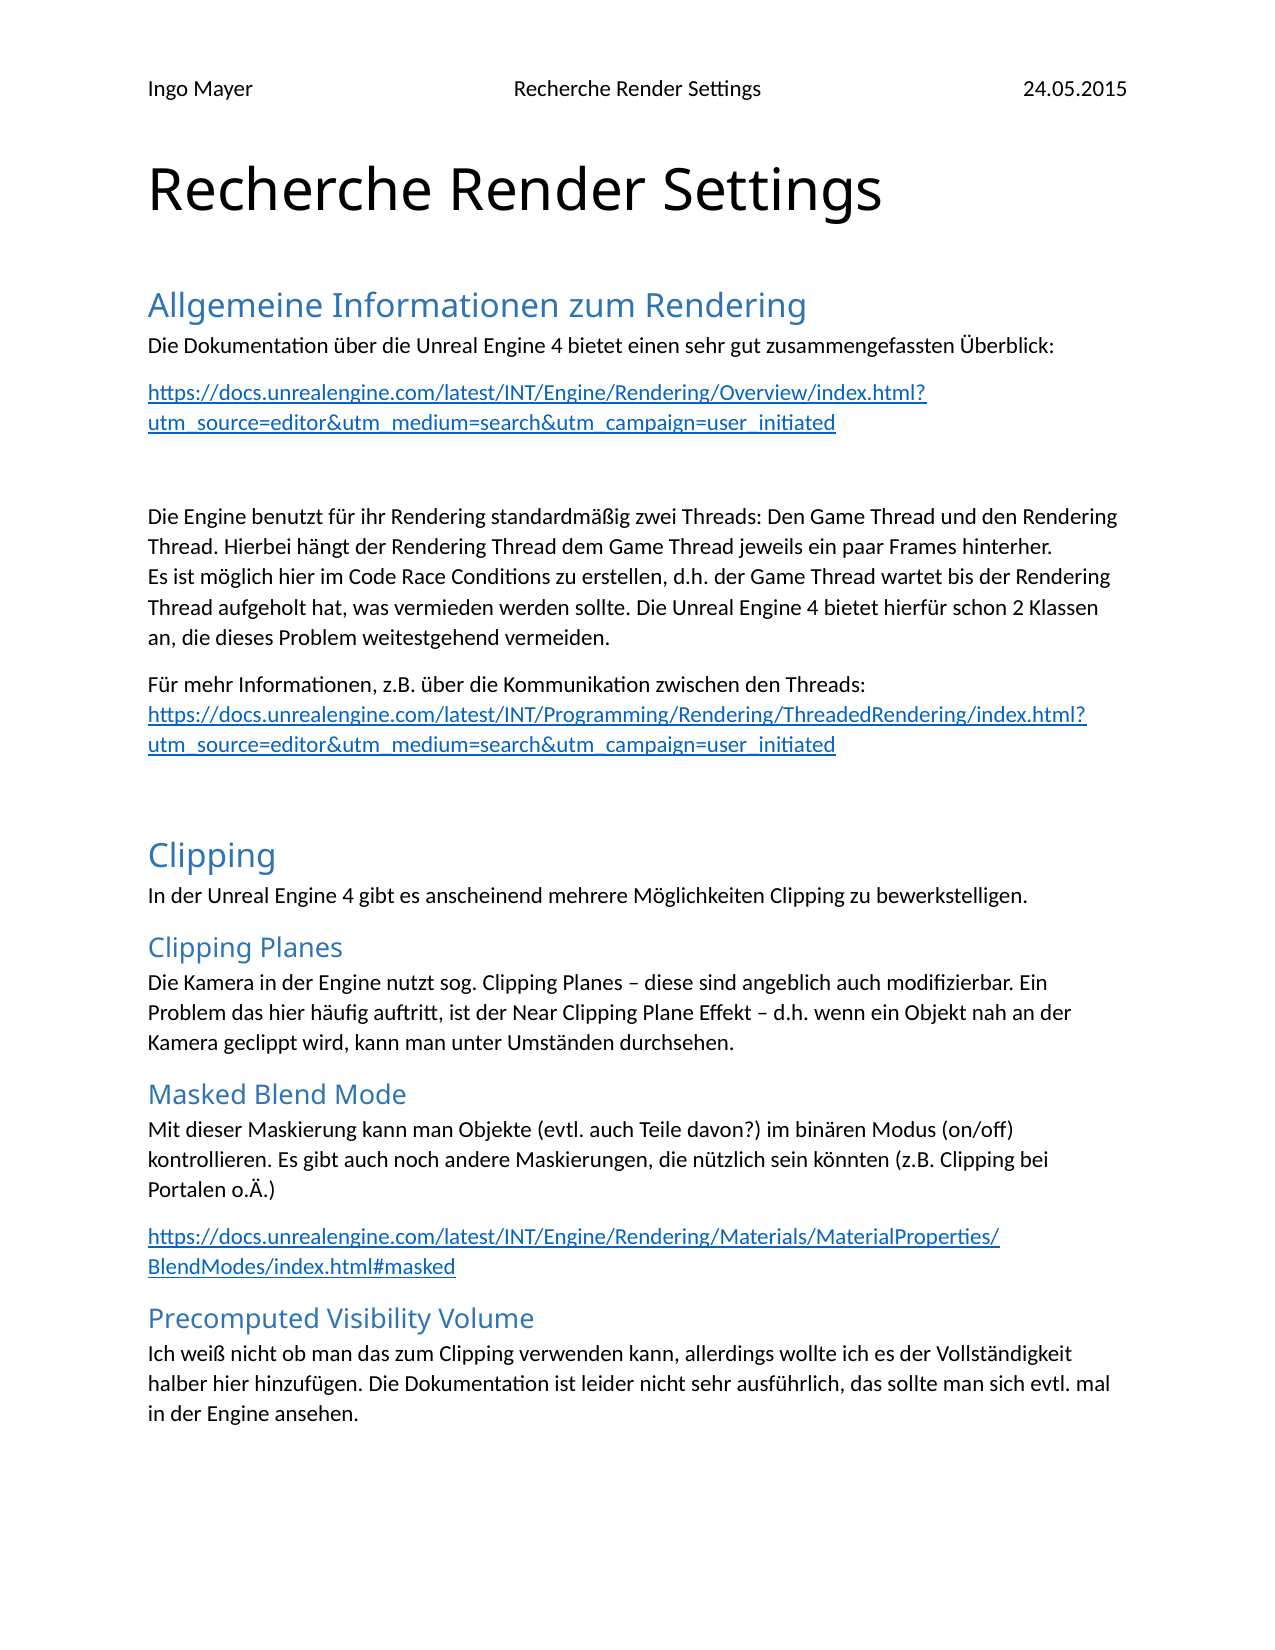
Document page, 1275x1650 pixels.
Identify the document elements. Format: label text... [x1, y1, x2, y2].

text Ich weiß nicht ob man das zum Clipping verwenden kann, allerdings wollte ich es der Vollständigkeit halber hier hinzufügen. Die Dokumentation ist leider nicht sehr ausführlich, das sollte man sich evtl. mal in der Engine ansehen. [148, 1339, 1127, 1428]
text Die Dokumentation über die Unreal Engine 4 bietet einen sehr gut zusammengefassten Überblick: [148, 331, 1127, 359]
text https://docs.unrealengine.com/latest/INT/Engine/Rendering/Materials/MaterialProperties/BlendModes/index.html#masked [148, 1222, 1127, 1281]
title Recherche Render Settings [148, 148, 1127, 227]
subtitle Clipping [148, 832, 1127, 878]
text Die Engine benutzt für ihr Rendering standardmäßig zwei Threads: Den Game Thread und den Rendering Thread. Hierbei hängt der Rendering Thread dem Game Thread jeweils ein paar Frames hinterher. Es ist möglich hier im Code Race Conditions zu erstellen, d.h. der Game Thread wartet bis der Rendering Thread aufgeholt hat, was vermieden werden sollte. Die Unreal Engine 4 bietet hierfür schon 2 Klassen an, die dieses Problem weitestgehend vermeiden. [148, 502, 1127, 651]
text Für mehr Informationen, z.B. über die Kommunikation zwischen den Threads: https://docs.unrealengine.com/latest/INT/Programming/Rendering/ThreadedRendering/index.html?utm_source=editor&utm_medium=search&utm_campaign=user_initiated [148, 670, 1127, 758]
subtitle Precomputed Visibility Volume [148, 1299, 1127, 1336]
subtitle Clipping Planes [148, 928, 1127, 965]
subtitle Allgemeine Informationen zum Rendering [148, 282, 1127, 328]
text https://docs.unrealengine.com/latest/INT/Engine/Rendering/Overview/index.html?utm_source=editor&utm_medium=search&utm_campaign=user_initiated [148, 378, 1127, 436]
text In der Unreal Engine 4 gibt es anscheinend mehrere Möglichkeiten Clipping zu bewerkstelligen. [148, 881, 1127, 909]
subtitle Masked Blend Mode [148, 1075, 1127, 1112]
text Die Kamera in der Engine nutzt sog. Clipping Planes – diese sind angeblich auch modifizierbar. Ein Problem das hier häufig auftritt, ist der Near Clipping Plane Effekt – d.h. wenn ein Objekt nah an der Kamera geclippt wird, kann man unter Umständen durchsehen. [148, 968, 1127, 1056]
text Mit dieser Maskierung kann man Objekte (evtl. auch Teile davon?) im binären Modus (on/off) kontrollieren. Es gibt auch noch andere Maskierungen, die nützlich sein könnten (z.B. Clipping bei Portalen o.Ä.) [148, 1115, 1127, 1203]
